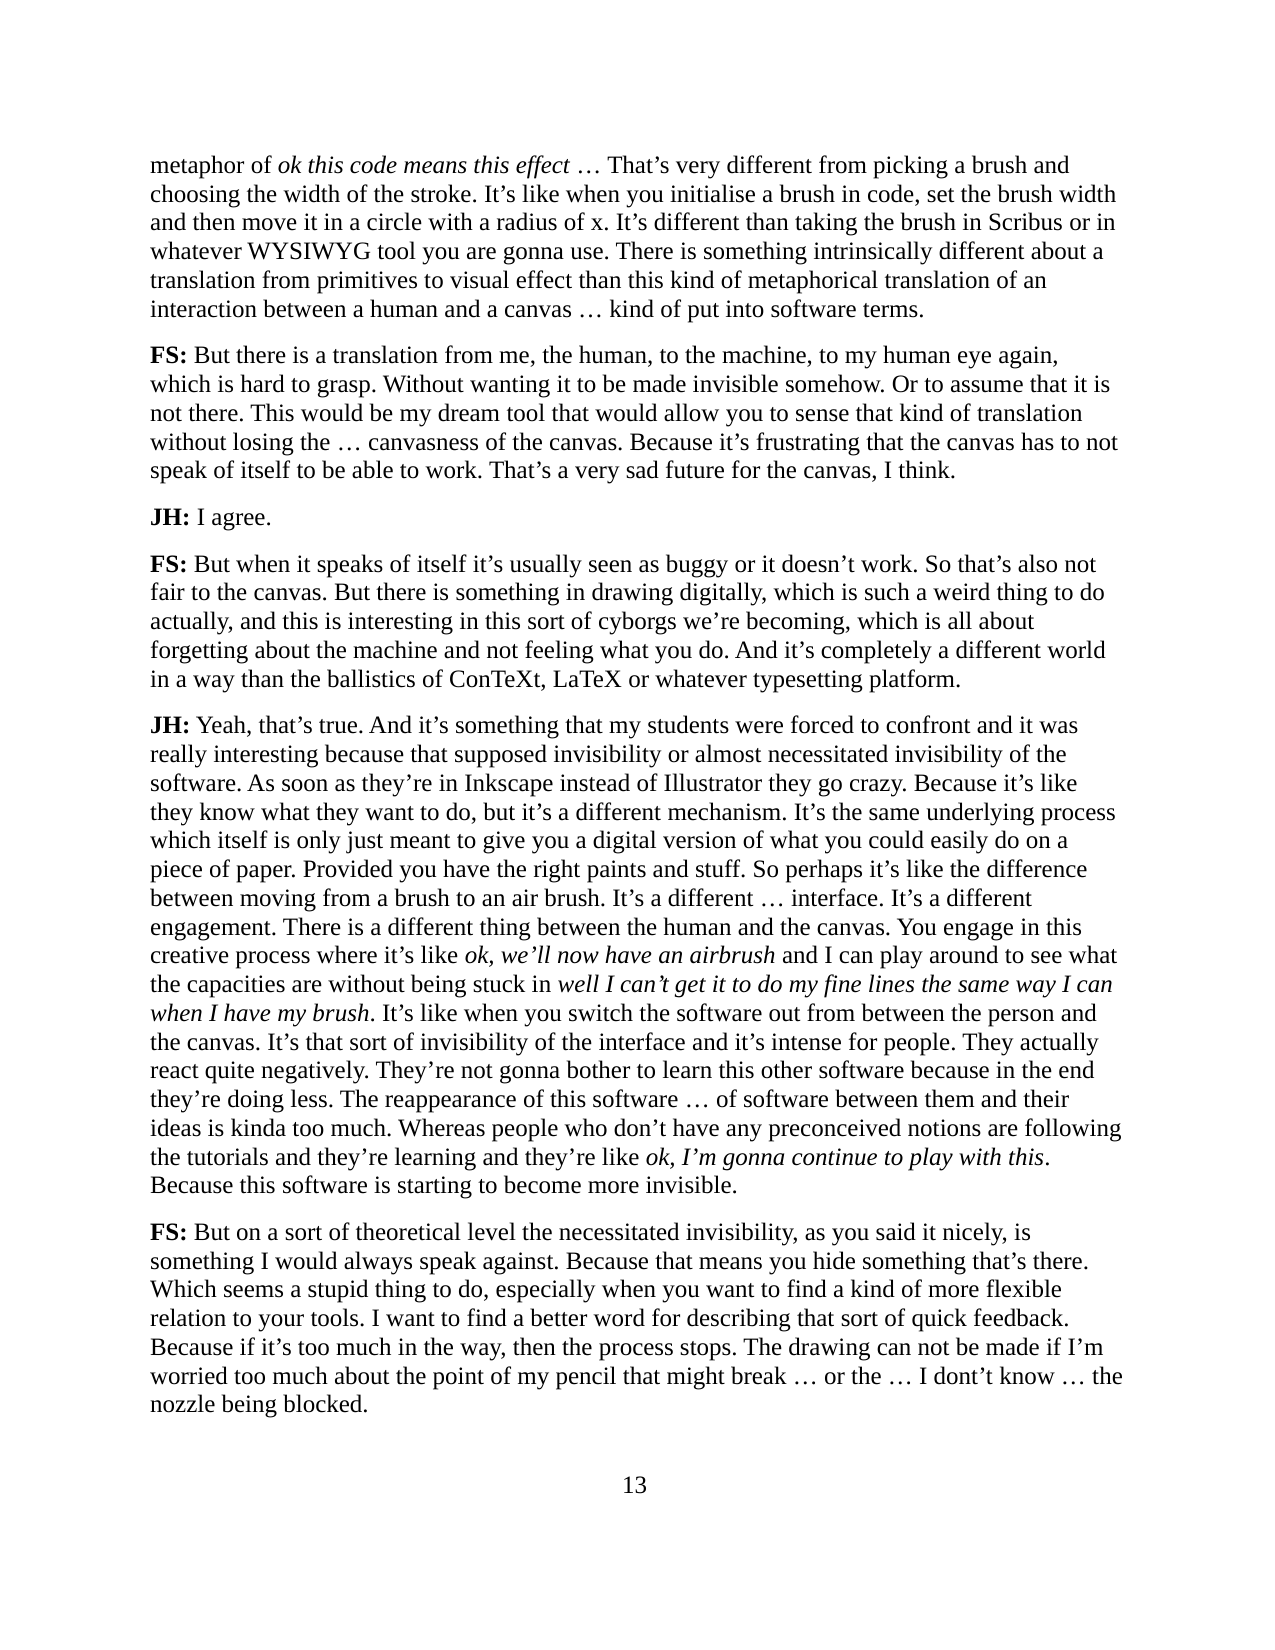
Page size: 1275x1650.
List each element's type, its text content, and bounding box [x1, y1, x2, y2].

text FS: But when it speaks of itself it’s usually seen as buggy or it doesn’t work. So that’s also not fair to the canvas. But there is something in drawing digitally, which is such a weird thing to do actually, and this is interesting in this sort of cyborgs we’re becoming, which is all about forgetting about the machine and not feeling what you do. And it’s completely a different world in a way than the ballistics of ConTeXt, LaTeX or whatever typesetting platform. [150, 549, 1125, 692]
text metaphor of ok this code means this effect … That’s very different from picking a brush and choosing the width of the stroke. It’s like when you initialise a brush in code, set the brush width and then move it in a circle with a radius of x. It’s different than taking the brush in Scribus or in whatever WYSIWYG tool you are gonna use. There is something intrinsically different about a translation from primitives to visual effect than this kind of metaphorical translation of an interaction between a human and a canvas … kind of put into software terms. [150, 150, 1125, 322]
text JH: I agree. [150, 502, 1125, 531]
text JH: Yeah, that’s true. And it’s something that my students were forced to confront and it was really interesting because that supposed invisibility or almost necessitated invisibility of the software. As soon as they’re in Inkscape instead of Illustrator they go crazy. Because it’s like they know what they want to do, but it’s a different mechanism. It’s the same underlying process which itself is only just meant to give you a digital version of what you could easily do on a piece of paper. Provided you have the right paints and stuff. So perhaps it’s like the difference between moving from a brush to an air brush. It’s a different … interface. It’s a different engagement. There is a different thing between the human and the canvas. You engage in this creative process where it’s like ok, we’ll now have an airbrush and I can play around to see what the capacities are without being stuck in well I can’t get it to do my fine lines the same way I can when I have my brush. It’s like when you switch the software out from between the person and the canvas. It’s that sort of invisibility of the interface and it’s intense for people. They actually react quite negatively. They’re not gonna bother to learn this other software because in the end they’re doing less. The reappearance of this software … of software between them and their ideas is kinda too much. Whereas people who don’t have any preconceived notions are following the tutorials and they’re learning and they’re like ok, I’m gonna continue to play with this. Because this software is starting to become more invisible. [150, 710, 1125, 1199]
text FS: But on a sort of theoretical level the necessitated invisibility, as you said it nicely, is something I would always speak against. Because that means you hide something that’s there. Which seems a stupid thing to do, especially when you want to find a kind of more flexible relation to your tools. I want to find a better word for describing that sort of quick feedback. Because if it’s too much in the way, then the process stops. The drawing can not be made if I’m worried too much about the point of my pencil that might break … or the … I dont’t know … the nozzle being blocked. [150, 1217, 1125, 1418]
text FS: But there is a translation from me, the human, to the machine, to my human eye again, which is hard to grasp. Without wanting it to be made invisible somehow. Or to assume that it is not there. This would be my dream tool that would allow you to sense that kind of translation without losing the … canvasness of the canvas. Because it’s frustrating that the canvas has to not speak of itself to be able to work. That’s a very sad future for the canvas, I think. [150, 340, 1125, 484]
